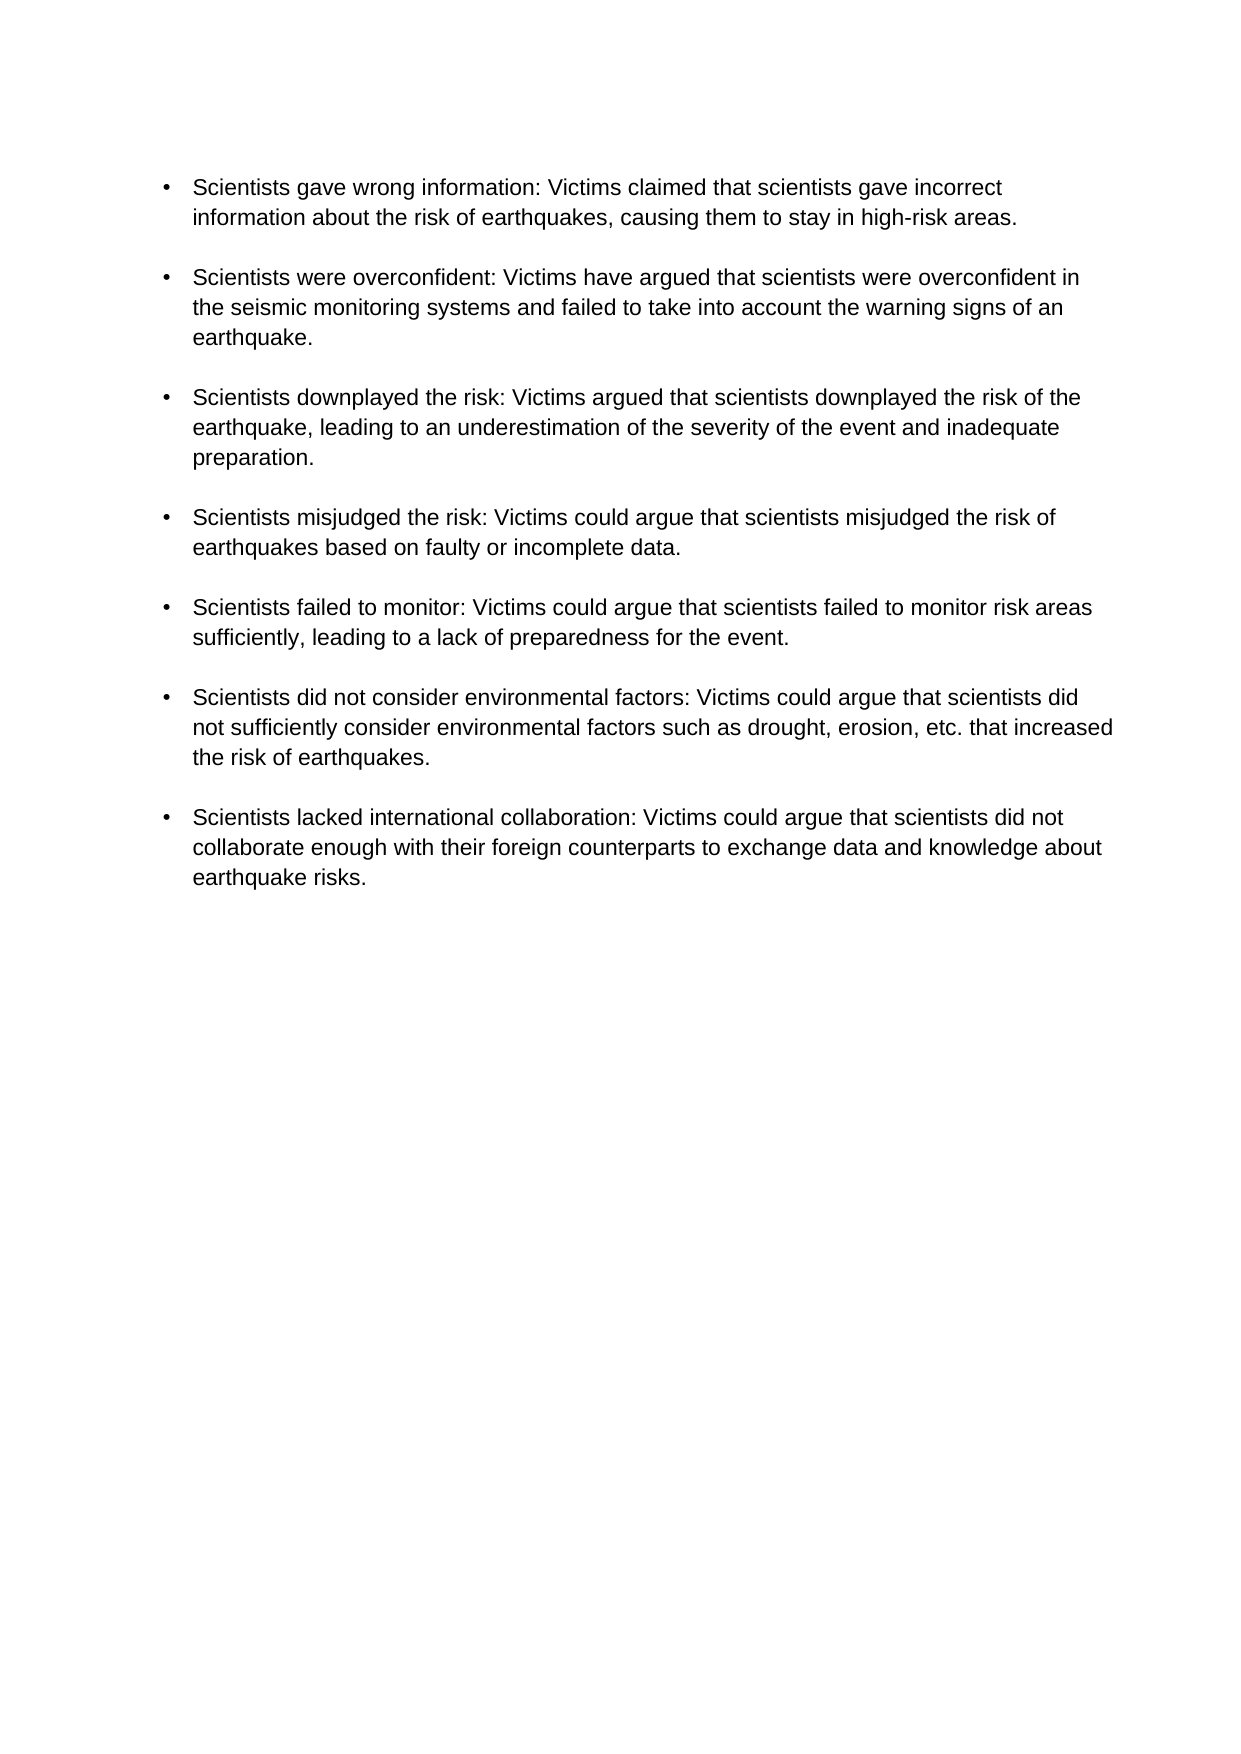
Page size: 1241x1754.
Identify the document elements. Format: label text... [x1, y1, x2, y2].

list Scientists downplayed the risk: Victims argued that scientists downplayed the risk of the earthquake, leading to an underestimation of the severity of the event and inadequate preparation. [163, 384, 1114, 471]
list Scientists lacked international collaboration: Victims could argue that scientists did not collaborate enough with their foreign counterparts to exchange data and knowledge about earthquake risks. [163, 804, 1114, 891]
list Scientists failed to monitor: Victims could argue that scientists failed to monitor risk areas sufficiently, leading to a lack of preparedness for the event. [163, 594, 1114, 651]
list Scientists gave wrong information: Victims claimed that scientists gave incorrect information about the risk of earthquakes, causing them to stay in high-risk areas. [163, 174, 1114, 231]
list Scientists misjudged the risk: Victims could argue that scientists misjudged the risk of earthquakes based on faulty or incomplete data. [163, 504, 1114, 561]
list Scientists were overconfident: Victims have argued that scientists were overconfident in the seismic monitoring systems and failed to take into account the warning signs of an earthquake. [163, 264, 1114, 351]
list Scientists did not consider environmental factors: Victims could argue that scientists did not sufficiently consider environmental factors such as drought, erosion, etc. that increased the risk of earthquakes. [163, 684, 1114, 771]
